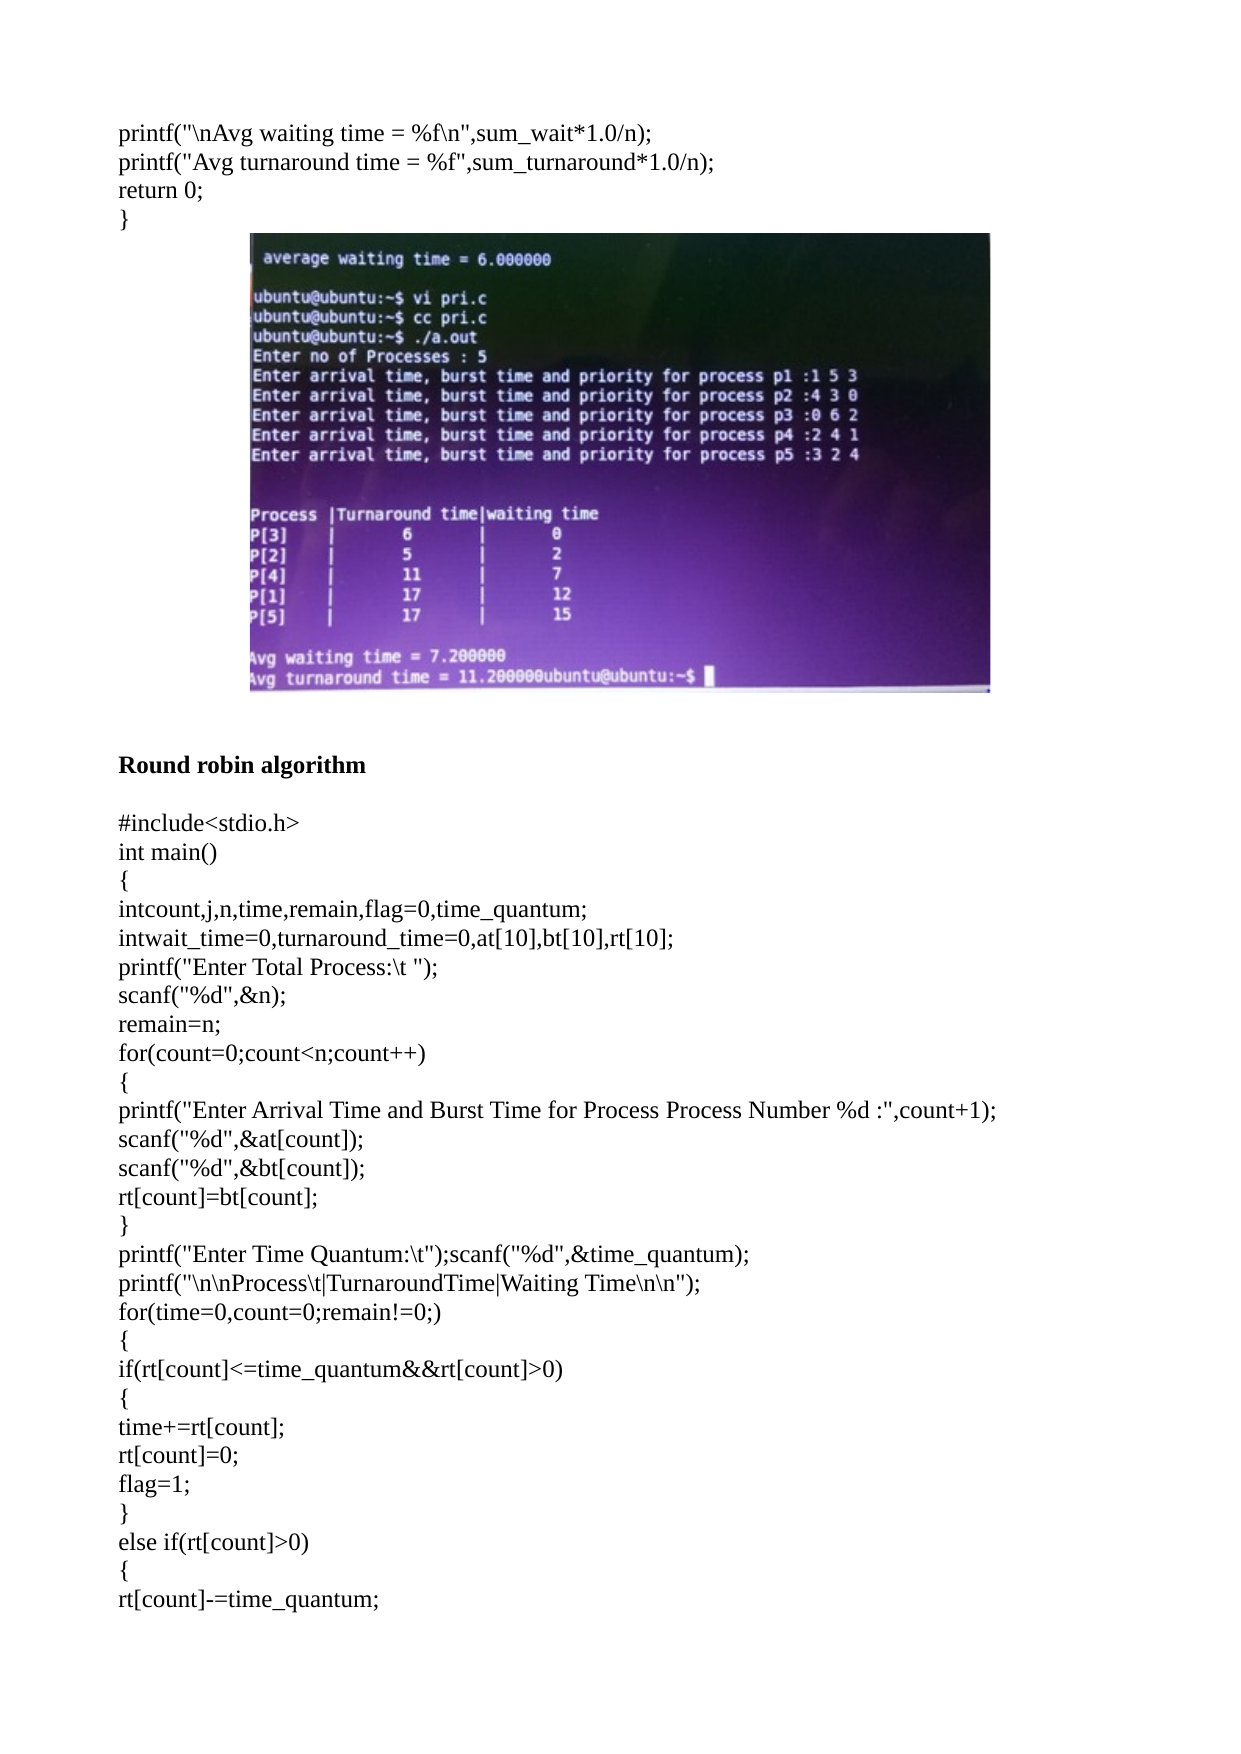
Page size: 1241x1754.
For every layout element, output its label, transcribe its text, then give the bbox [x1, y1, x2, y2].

text printf("Avg turnaround time = %f",sum_turnaround*1.0/n); [118, 147, 1122, 176]
text printf("Enter Time Quantum:\t");scanf("%d",&time_quantum); [118, 1239, 1122, 1268]
text #include<stdio.h> [118, 808, 1122, 837]
text for(time=0,count=0;remain!=0;) [118, 1297, 1122, 1326]
text else if(rt[count]>0) [118, 1527, 1122, 1556]
text scanf("%d",&at[count]); [118, 1124, 1122, 1153]
text if(rt[count]<=time_quantum&&rt[count]>0) [118, 1354, 1122, 1383]
text } [118, 204, 1122, 233]
text int main() [118, 837, 1122, 866]
text { [118, 866, 1122, 894]
text intcount,j,n,time,remain,flag=0,time_quantum; [118, 894, 1122, 923]
text } [118, 1498, 1122, 1527]
text remain=n; [118, 1009, 1122, 1038]
text rt[count]=0; [118, 1441, 1122, 1469]
text rt[count]=bt[count]; [118, 1182, 1122, 1211]
text intwait_time=0,turnaround_time=0,at[10],bt[10],rt[10]; [118, 923, 1122, 952]
text for(count=0;count<n;count++) [118, 1038, 1122, 1067]
text return 0; [118, 176, 1122, 204]
text { [118, 1326, 1122, 1354]
text { [118, 1556, 1122, 1584]
text printf("\nAvg waiting time = %f\n",sum_wait*1.0/n); [118, 118, 1122, 147]
text scanf("%d",&bt[count]); [118, 1153, 1122, 1182]
text printf("Enter Arrival Time and Burst Time for Process Process Number %d :",count+1); [118, 1096, 1122, 1124]
text } [118, 1211, 1122, 1239]
text time+=rt[count]; [118, 1412, 1122, 1441]
text { [118, 1383, 1122, 1412]
text rt[count]-=time_quantum; [118, 1584, 1122, 1613]
picture [249, 233, 991, 693]
text flag=1; [118, 1469, 1122, 1498]
text scanf("%d",&n); [118, 981, 1122, 1009]
text printf("Enter Total Process:\t "); [118, 952, 1122, 981]
text { [118, 1067, 1122, 1096]
text Round robin algorithm [118, 751, 1122, 779]
text printf("\n\nProcess\t|TurnaroundTime|Waiting Time\n\n"); [118, 1268, 1122, 1297]
